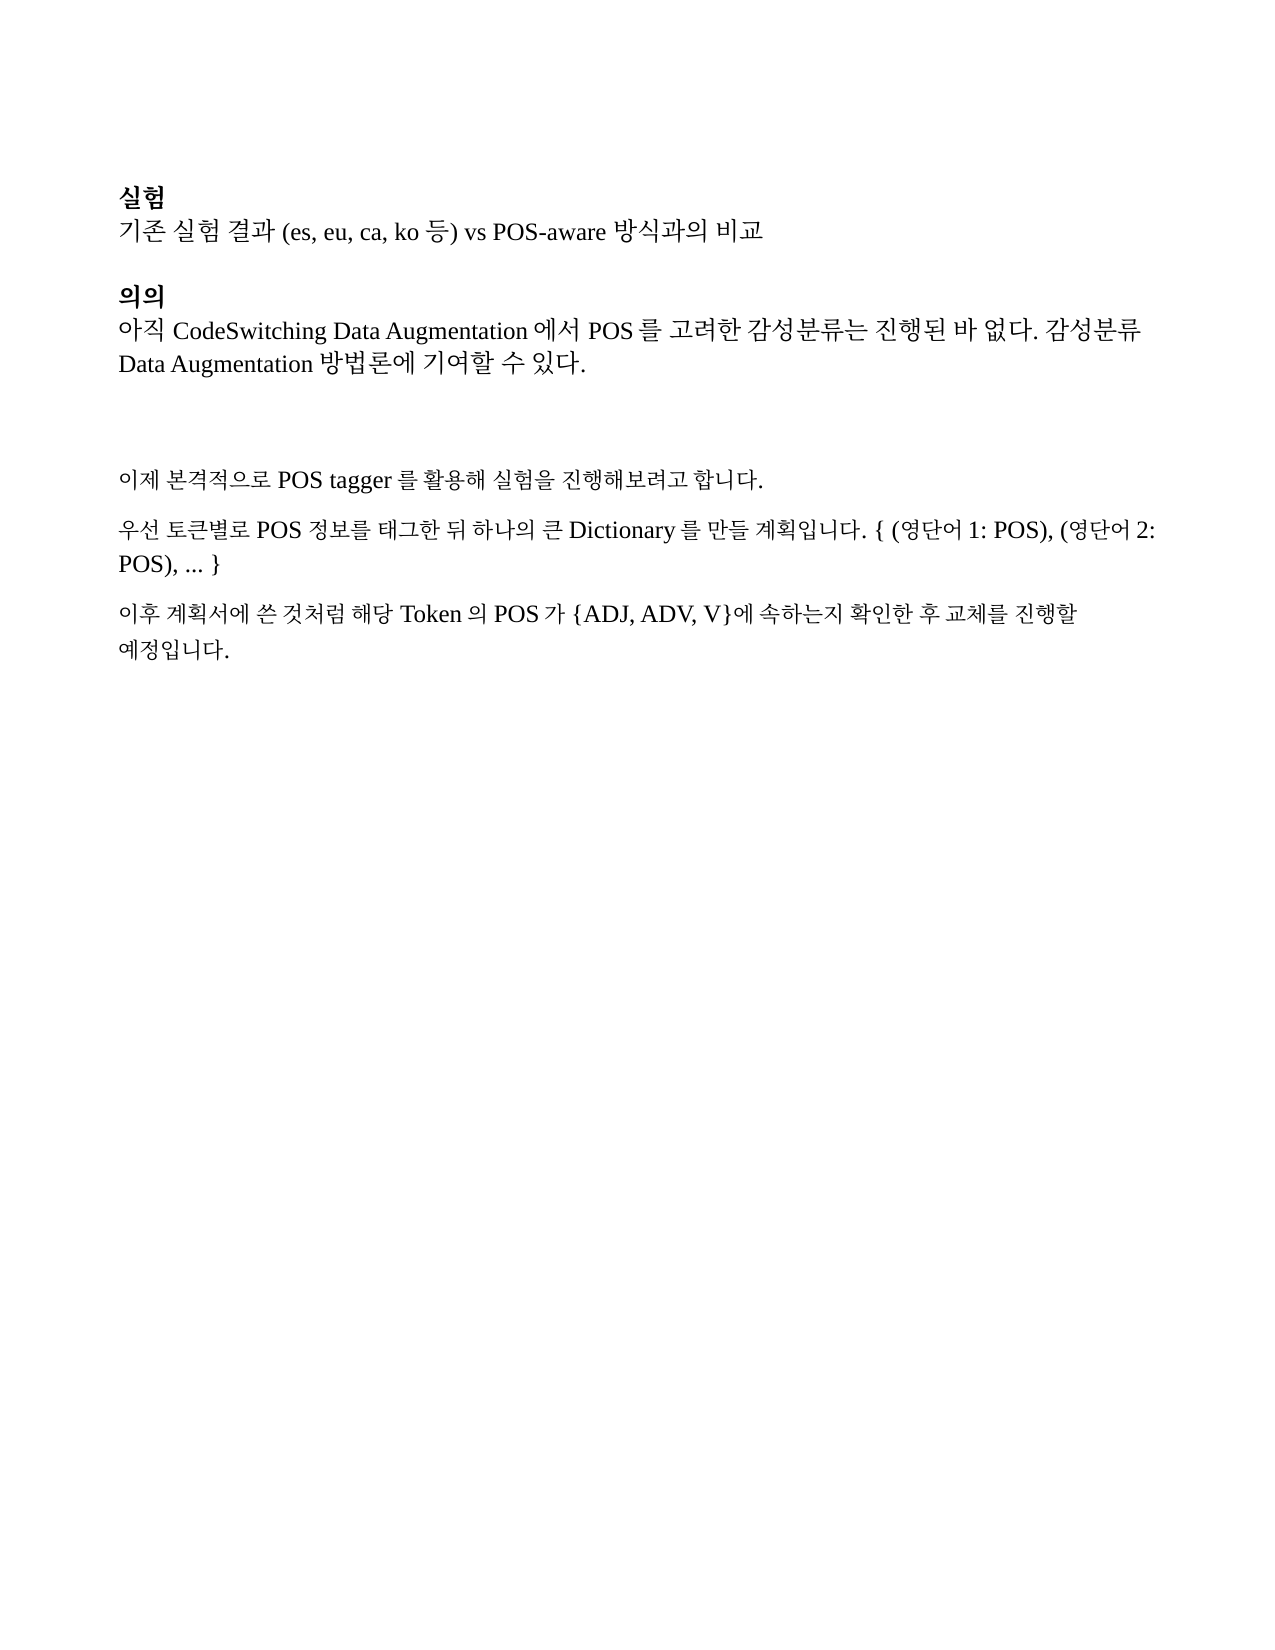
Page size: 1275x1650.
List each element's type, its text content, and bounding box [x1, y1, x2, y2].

text 실험 [118, 184, 1157, 213]
text 의의 [118, 283, 1157, 312]
text 기존 실험 결과 (es, eu, ca, ko 등) vs POS-aware 방식과의 비교 [118, 217, 1157, 246]
text 우선 토큰별로 POS 정보를 태그한 뒤 하나의 큰 Dictionary를 만들 계획입니다. { (영단어1: POS), (영단어2: POS), ... } [118, 514, 1157, 578]
text 이후 계획서에 쓴 것처럼 해당 Token의 POS가 {ADJ, ADV, V}에 속하는지 확인한 후 교체를 진행할 예정입니다. [118, 597, 1157, 664]
text 이제 본격적으로 POS tagger를 활용해 실험을 진행해보려고 합니다. [118, 463, 1157, 494]
text 아직 CodeSwitching Data Augmentation에서 POS를 고려한 감성분류는 진행된 바 없다. 감성분류 Data Augmentation 방법론에 기여할 수 있다. [118, 316, 1157, 378]
